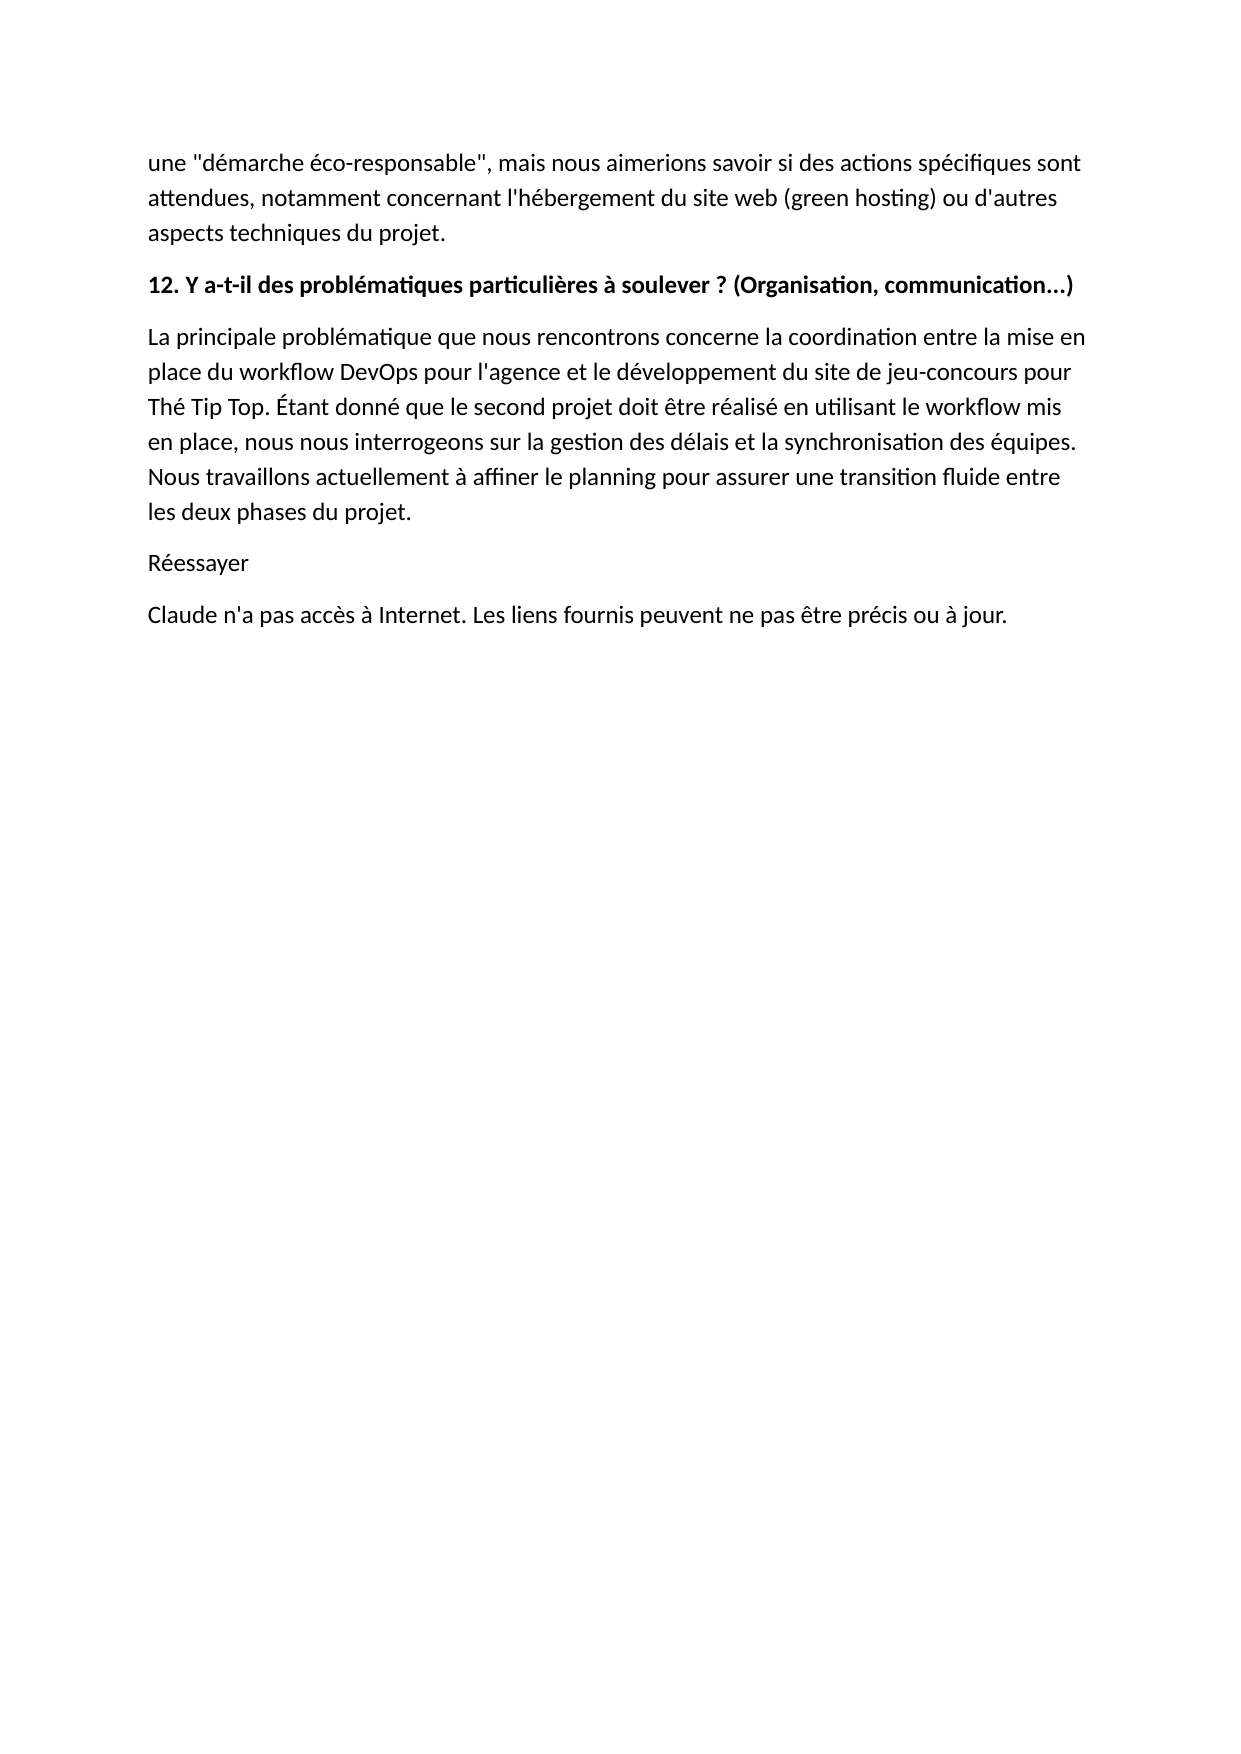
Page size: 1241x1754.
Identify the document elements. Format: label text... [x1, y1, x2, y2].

text 12. Y a-t-il des problématiques particulières à soulever ? (Organisation, communication...) [148, 269, 1093, 300]
text une "démarche éco-responsable", mais nous aimerions savoir si des actions spécifiques sont attendues, notamment concernant l'hébergement du site web (green hosting) ou d'autres aspects techniques du projet. [148, 148, 1093, 248]
text La principale problématique que nous rencontrons concerne la coordination entre la mise en place du workflow DevOps pour l'agence et le développement du site de jeu-concours pour Thé Tip Top. Étant donné que le second projet doit être réalisé en utilisant le workflow mis en place, nous nous interrogeons sur la gestion des délais et la synchronisation des équipes. Nous travaillons actuellement à affiner le planning pour assurer une transition fluide entre les deux phases du projet. [148, 321, 1093, 526]
text Réessayer [148, 548, 1093, 578]
text Claude n'a pas accès à Internet. Les liens fournis peuvent ne pas être précis ou à jour. [148, 599, 1093, 630]
